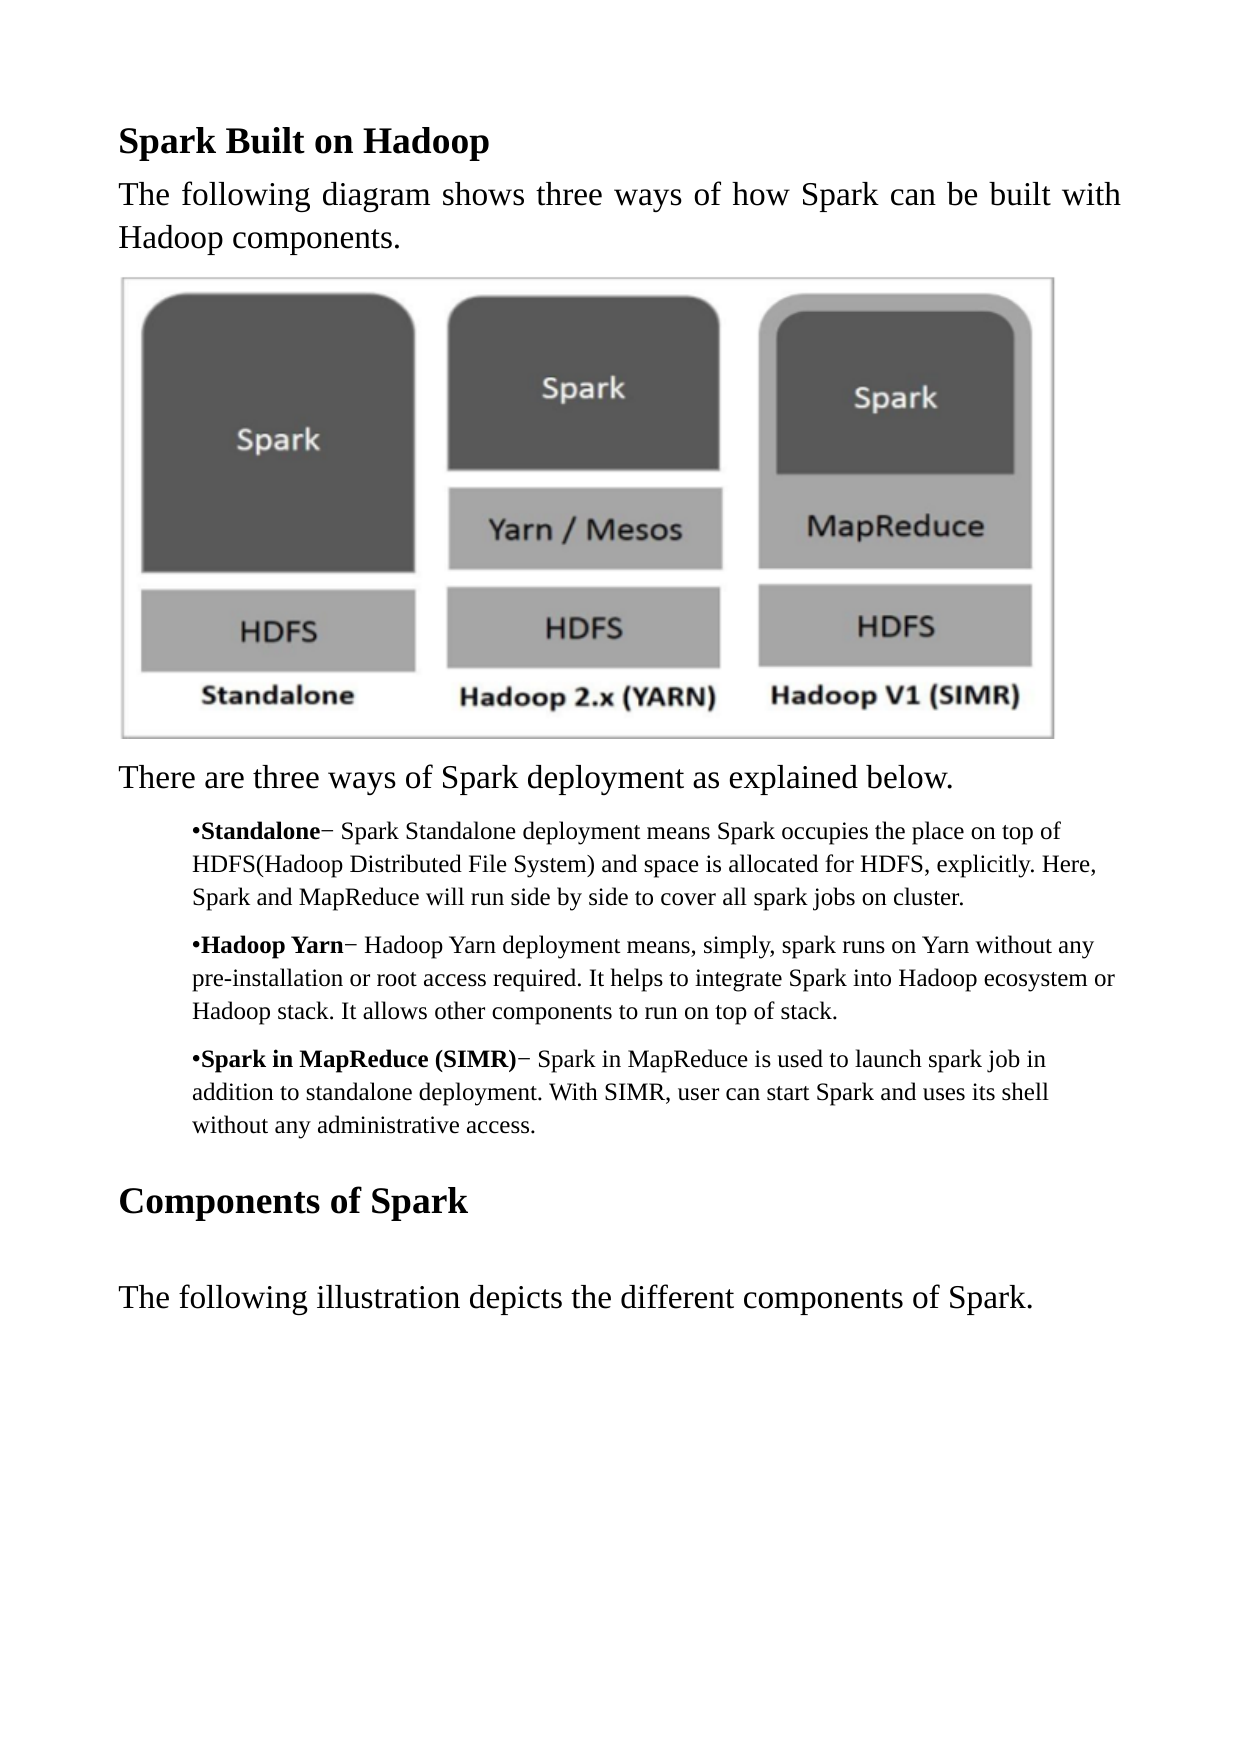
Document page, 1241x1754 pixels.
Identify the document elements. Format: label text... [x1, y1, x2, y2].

list Standalone− Spark Standalone deployment means Spark occupies the place on top of HDFS(Hadoop Distributed File System) and space is allocated for HDFS, explicitly. Here, Spark and MapReduce will run side by side to cover all spark jobs on cluster. [118, 816, 1122, 911]
subtitle Components of Spark [118, 1178, 1122, 1221]
picture [118, 276, 1056, 739]
text The following diagram shows three ways of how Spark can be built with Hadoop components. [118, 174, 1122, 256]
text The following illustration depicts the different components of Spark. [118, 1277, 1122, 1315]
list Hadoop Yarn− Hadoop Yarn deployment means, simply, spark runs on Yarn without any pre-installation or root access required. It helps to integrate Spark into Hadoop ecosystem or Hadoop stack. It allows other components to run on top of stack. [118, 930, 1122, 1025]
text There are three ways of Spark deployment as explained below. [118, 758, 1122, 796]
list Spark in MapReduce (SIMR)− Spark in MapReduce is used to launch spark job in addition to standalone deployment. With SIMR, user can start Spark and uses its shell without any administrative access. [118, 1044, 1122, 1138]
subtitle Spark Built on Hadoop [118, 118, 1122, 161]
